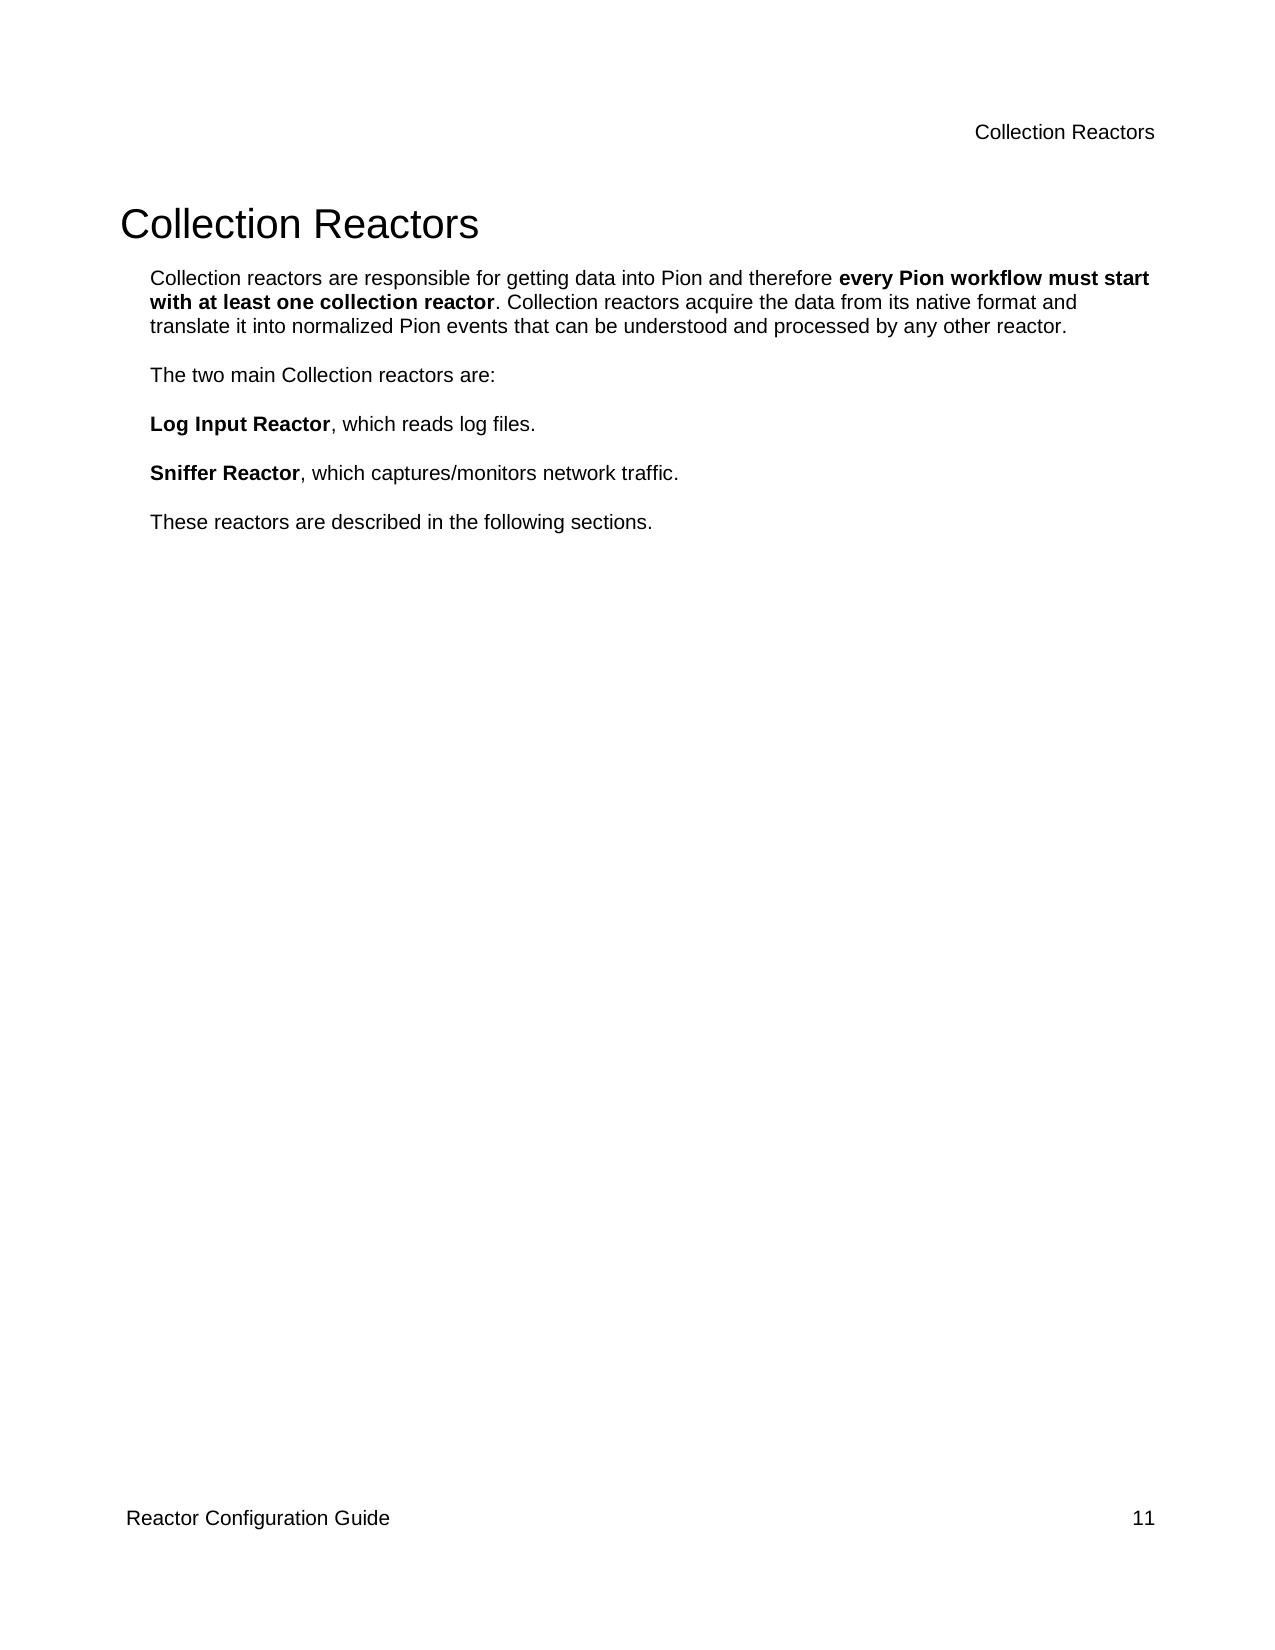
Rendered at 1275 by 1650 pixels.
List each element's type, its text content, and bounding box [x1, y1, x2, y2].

subtitle Collection Reactors [120, 199, 1155, 247]
text These reactors are described in the following sections. [150, 510, 1155, 534]
text Log Input Reactor, which reads log files. [150, 412, 1155, 436]
text Sniffer Reactor, which captures/monitors network traffic. [150, 461, 1155, 485]
text The two main Collection reactors are: [150, 363, 1155, 387]
text Collection reactors are responsible for getting data into Pion and therefore every Pion workflow must start with at least one collection reactor. Collection reactors acquire the data from its native format and translate it into normalized Pion events that can be understood and processed by any other reactor. [150, 266, 1155, 338]
